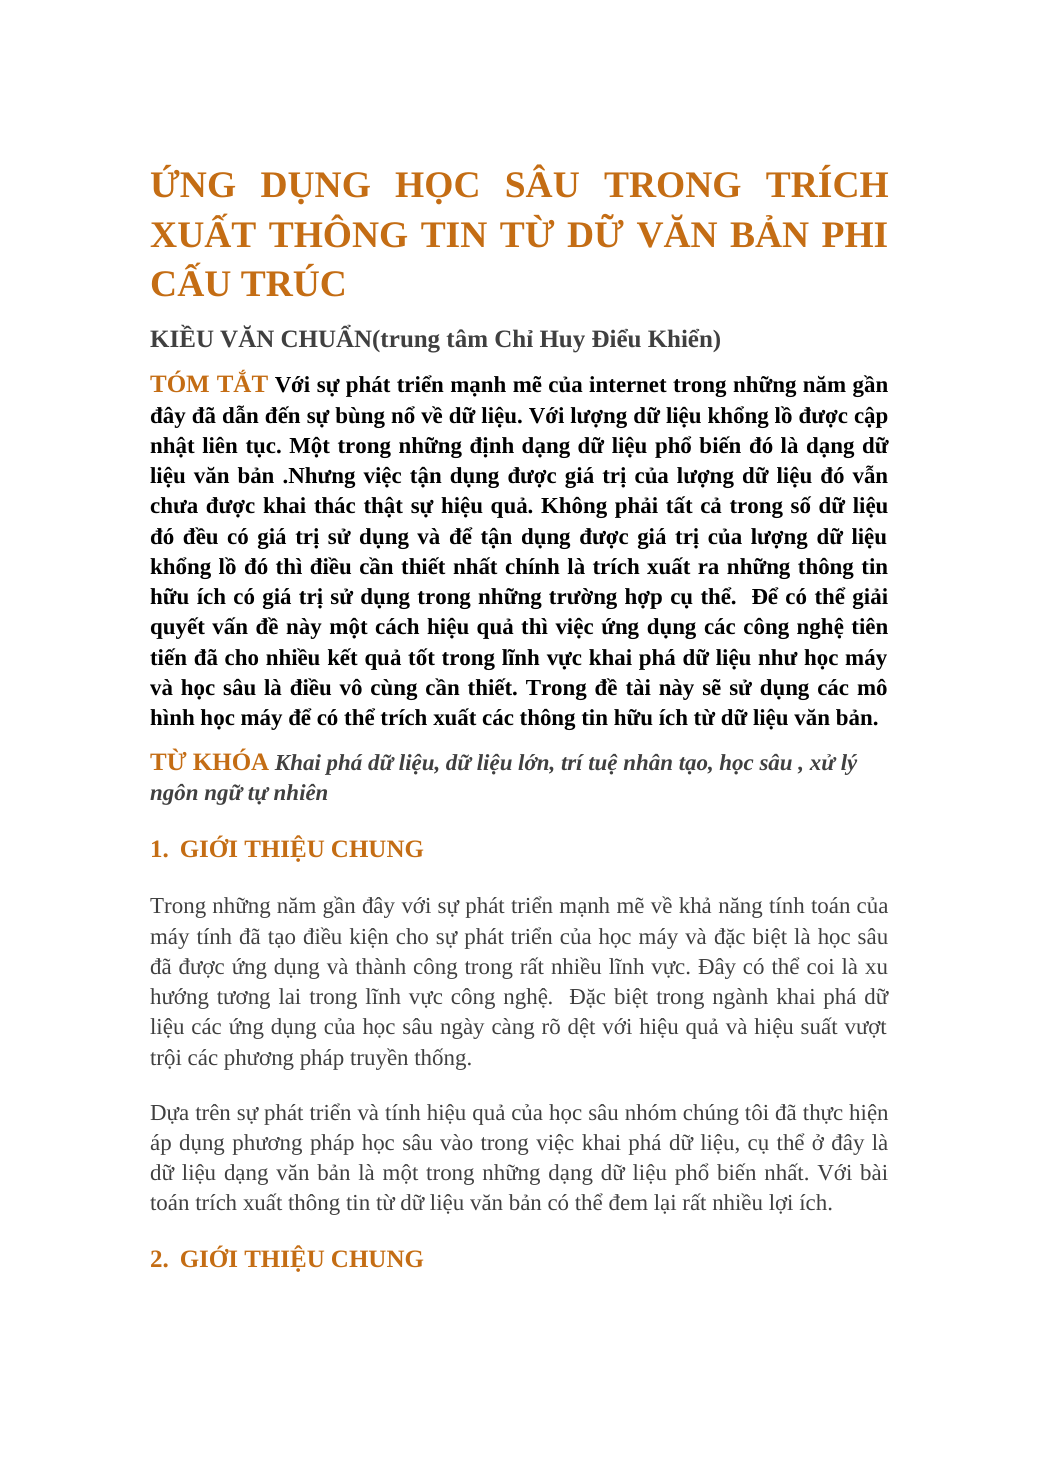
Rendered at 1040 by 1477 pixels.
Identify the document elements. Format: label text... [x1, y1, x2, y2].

text ỨNG DỤNG HỌC SÂU TRONG TRÍCH XUẤT THÔNG TIN TỪ DỮ VĂN BẢN PHI CẤU TRÚC [150, 162, 889, 305]
list GIỚI THIỆU CHUNG [150, 1244, 889, 1273]
text Dựa trên sự phát triển và tính hiệu quả của học sâu nhóm chúng tôi đã thực hiện áp dụng phương pháp học sâu vào trong việc khai phá dữ liệu, cụ thể ở đây là dữ liệu dạng văn bản là một trong những dạng dữ liệu phổ biến nhất. Với bài toán trích xuất thông tin từ dữ liệu văn bản có thể đem lại rất nhiều lợi ích. [150, 1099, 889, 1216]
text KIỀU VĂN CHUẨN(trung tâm Chỉ Huy Điểu Khiển) [150, 324, 889, 352]
list GIỚI THIỆU CHUNG [150, 834, 889, 863]
text TÓM TẮT Với sự phát triển mạnh mẽ của internet trong những năm gần đây đã dẫn đến sự bùng nổ về dữ liệu. Với lượng dữ liệu khổng lồ được cập nhật liên tục. Một trong những định dạng dữ liệu phổ biến đó là dạng dữ liệu văn bản .Nhưng việc tận dụng được giá trị của lượng dữ liệu đó vẫn chưa được khai thác thật sự hiệu quả. Không phải tất cả trong số dữ liệu đó đều có giá trị sử dụng và để tận dụng được giá trị của lượng dữ liệu khổng lồ đó thì điều cần thiết nhất chính là trích xuất ra những thông tin hữu ích có giá trị sử dụng trong những trường hợp cụ thể. Để có thể giải quyết vấn đề này một cách hiệu quả thì việc ứng dụng các công nghệ tiên tiến đã cho nhiều kết quả tốt trong lĩnh vực khai phá dữ liệu như học máy và học sâu là điều vô cùng cần thiết. Trong đề tài này sẽ sử dụng các mô hình học máy để có thể trích xuất các thông tin hữu ích từ dữ liệu văn bản. [150, 369, 889, 730]
text TỪ KHÓA Khai phá dữ liệu, dữ liệu lớn, trí tuệ nhân tạo, học sâu , xử lý ngôn ngữ tự nhiên [150, 747, 889, 806]
list Trong những năm gần đây với sự phát triển mạnh mẽ về khả năng tính toán của máy tính đã tạo điều kiện cho sự phát triển của học máy và đặc biệt là học sâu đã được ứng dụng và thành công trong rất nhiều lĩnh vực. Đây có thể coi là xu hướng tương lai trong lĩnh vực công nghệ. Đặc biệt trong ngành khai phá dữ liệu các ứng dụng của học sâu ngày càng rõ dệt với hiệu quả và hiệu suất vượt trội các phương pháp truyền thống. [150, 892, 889, 1070]
